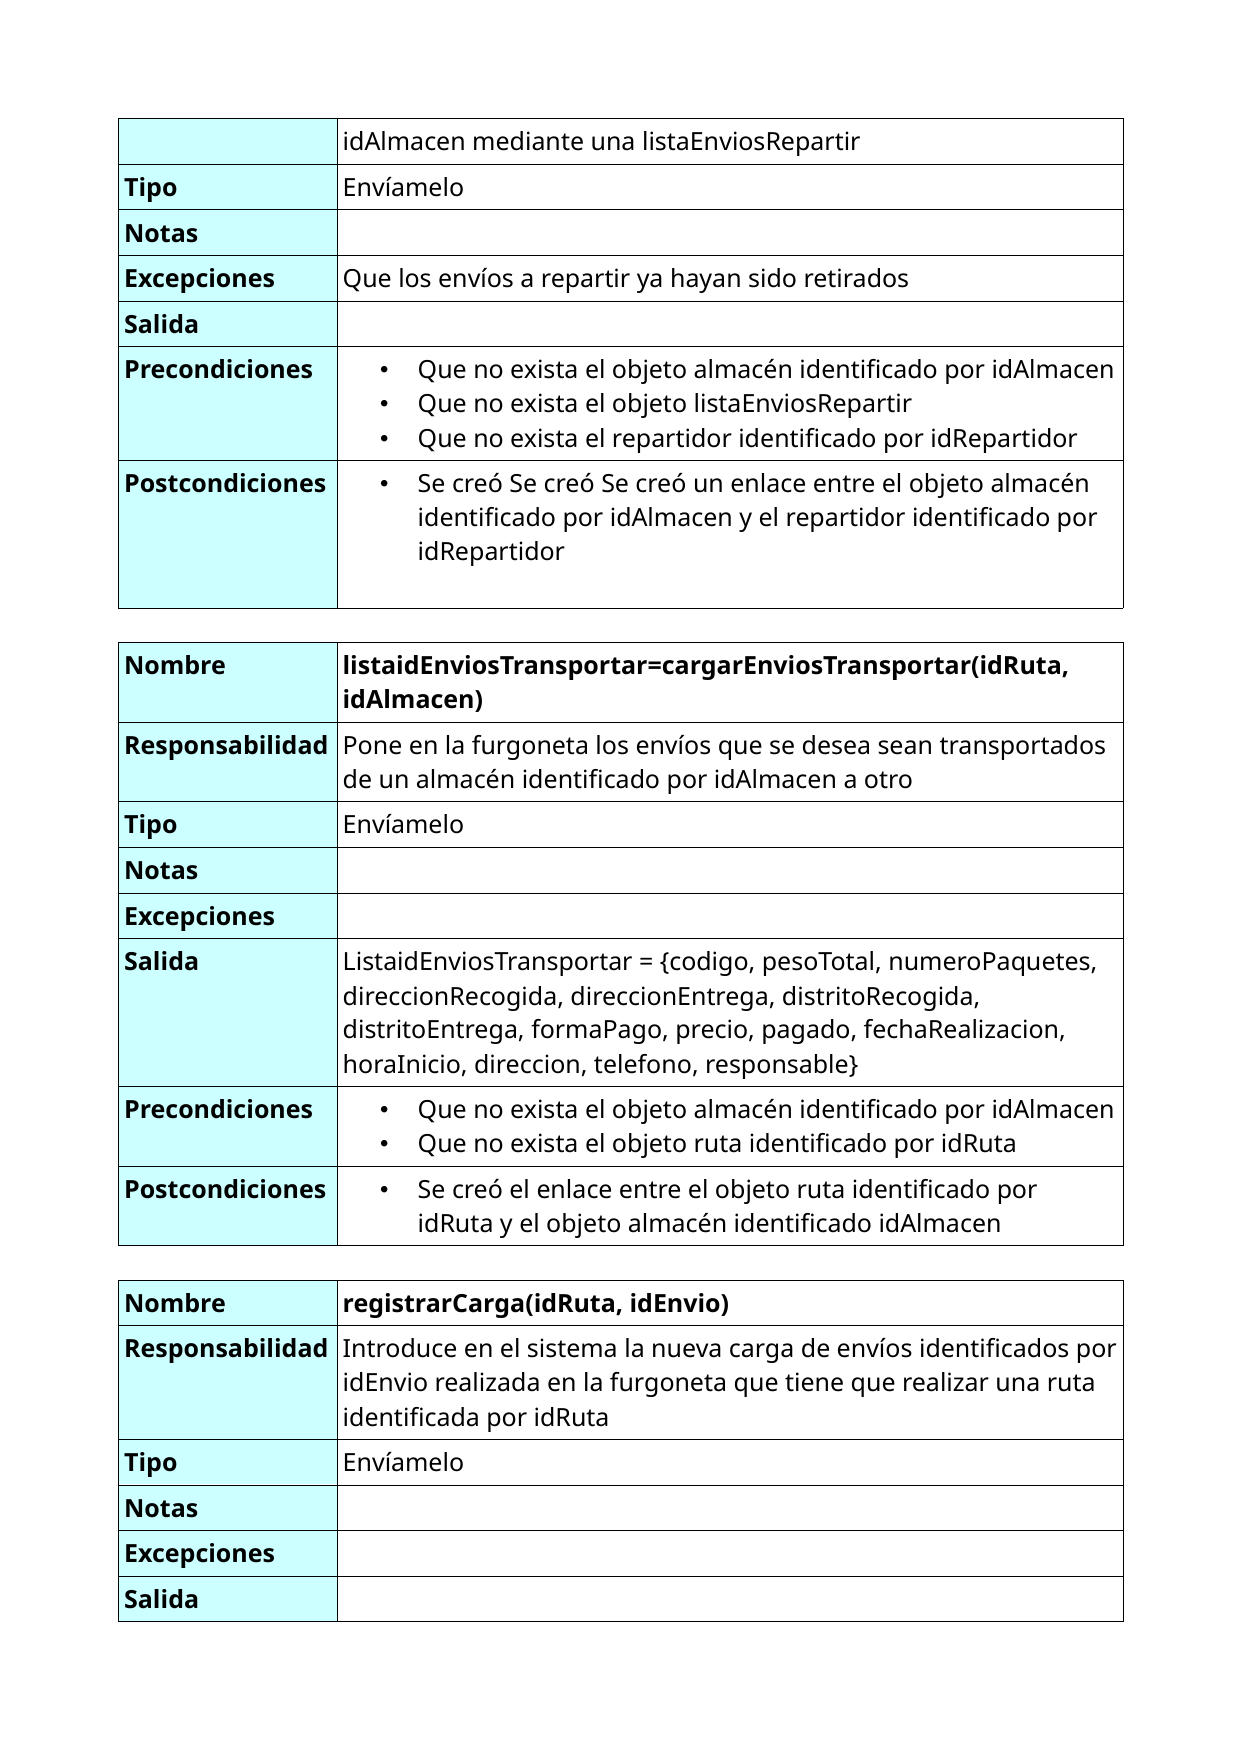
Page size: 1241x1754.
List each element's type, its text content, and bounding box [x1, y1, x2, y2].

table_cell Postcondiciones [119, 461, 337, 608]
table_cell idAlmacen mediante una listaEnviosRepartir [338, 119, 1123, 164]
table_cell Que no exista el objeto almacén identificado por idAlmacen Que no exista el objeto ruta identificado por idRuta [338, 1087, 1123, 1166]
table_cell Tipo [119, 802, 337, 847]
table_cell Salida [119, 1577, 337, 1621]
table_cell Notas [119, 848, 337, 893]
table_cell Salida [119, 302, 337, 346]
table_header registrarCarga(idRuta, idEnvio) [338, 1281, 1123, 1325]
table_cell Se creó Se creó Se creó un enlace entre el objeto almacén identificado por idAlmacen y el repartidor identificado por idRepartidor [338, 461, 1123, 608]
table_header Nombre [119, 643, 337, 722]
table_cell Se creó el enlace entre el objeto ruta identificado por idRuta y el objeto almacén identificado idAlmacen [338, 1167, 1123, 1245]
table_cell Precondiciones [119, 1087, 337, 1166]
table_cell Responsabilidad [119, 723, 337, 801]
table_cell Notas [119, 1486, 337, 1530]
table_header listaidEnviosTransportar=cargarEnviosTransportar(idRuta, idAlmacen) [338, 643, 1123, 722]
table_cell Excepciones [119, 1531, 337, 1576]
table_cell Que no exista el objeto almacén identificado por idAlmacen Que no exista el objeto listaEnviosRepartir Que no exista el repartidor identificado por idRepartidor [338, 347, 1123, 460]
table_cell Introduce en el sistema la nueva carga de envíos identificados por idEnvio realizada en la furgoneta que tiene que realizar una ruta identificada por idRuta [338, 1326, 1123, 1439]
table_cell [338, 894, 1123, 938]
table_cell Envíamelo [338, 1440, 1123, 1484]
table_cell [338, 848, 1123, 893]
table_cell Responsabilidad [119, 1326, 337, 1439]
table_cell Tipo [119, 165, 337, 209]
table_cell [338, 1486, 1123, 1530]
table_cell Notas [119, 210, 337, 255]
table_cell Excepciones [119, 256, 337, 301]
table_cell Excepciones [119, 894, 337, 938]
table_cell [338, 1531, 1123, 1576]
table_cell Postcondiciones [119, 1167, 337, 1245]
table_cell [119, 119, 337, 164]
table_cell Pone en la furgoneta los envíos que se desea sean transportados de un almacén identificado por idAlmacen a otro [338, 723, 1123, 801]
table_header Nombre [119, 1281, 337, 1325]
table_cell Envíamelo [338, 802, 1123, 847]
table_cell Precondiciones [119, 347, 337, 460]
table_cell Tipo [119, 1440, 337, 1484]
table_cell [338, 1577, 1123, 1621]
table_cell [338, 210, 1123, 255]
table_cell ListaidEnviosTransportar = {codigo, pesoTotal, numeroPaquetes, direccionRecogida, direccionEntrega, distritoRecogida, distritoEntrega, formaPago, precio, pagado, fechaRealizacion, horaInicio, direccion, telefono, responsable} [338, 939, 1123, 1086]
table_cell Que los envíos a repartir ya hayan sido retirados [338, 256, 1123, 301]
table_cell Envíamelo [338, 165, 1123, 209]
table_cell Salida [119, 939, 337, 1086]
table_cell [338, 302, 1123, 346]
